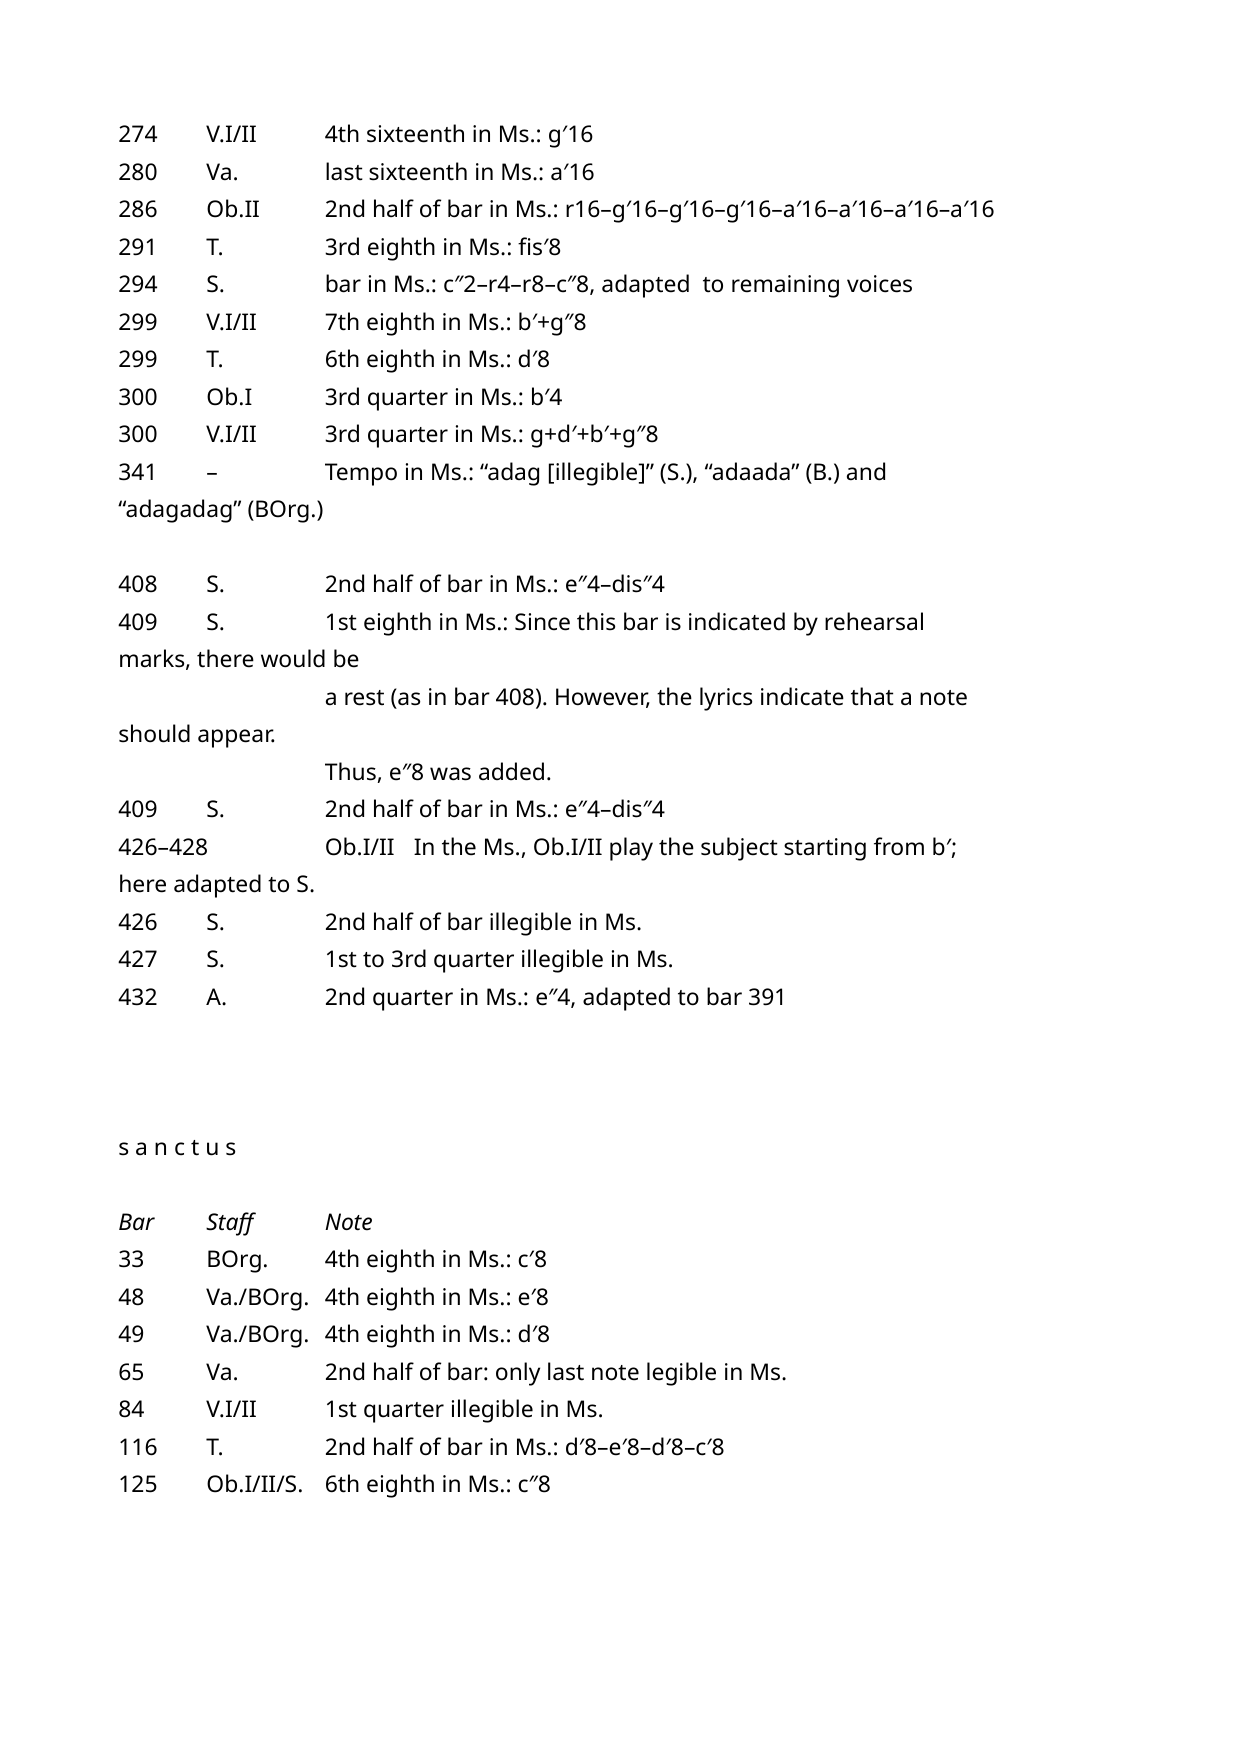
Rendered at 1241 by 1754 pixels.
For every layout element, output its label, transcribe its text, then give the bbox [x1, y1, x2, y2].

text 274 V.I/II 4th sixteenth in Ms.: g′16 280 Va. last sixteenth in Ms.: a′16 286 Ob.II 2nd half of bar in Ms.: r16–g′16–g′16–g′16–a′16–a′16–a′16–a′16 291 T. 3rd eighth in Ms.: fis′8 294 S. bar in Ms.: c″2–r4–r8–c″8, adapted to remaining voices 299 V.I/II 7th eighth in Ms.: b′+g″8 299 T. 6th eighth in Ms.: d′8 300 Ob.I 3rd quarter in Ms.: b′4 300 V.I/II 3rd quarter in Ms.: g+d′+b′+g″8 341 – Tempo in Ms.: “adag [illegible]” (S.), “adaada” (B.) and “adagadag” (BOrg.) 408 S. 2nd half of bar in Ms.: e″4–dis″4 409 S. 1st eighth in Ms.: Since this bar is indicated by rehearsal marks, there would be a rest (as in bar 408). However, the lyrics indicate that a note should appear. Thus, e″8 was added. 409 S. 2nd half of bar in Ms.: e″4–dis″4 426–428 Ob.I/II In the Ms., Ob.I/II play the subject starting from b′; here adapted to S. 426 S. 2nd half of bar illegible in Ms. 427 S. 1st to 3rd quarter illegible in Ms. 432 A. 2nd quarter in Ms.: e″4, adapted to bar 391 s a n c t u s [118, 118, 1004, 1162]
text Bar Staff Note 33 BOrg. 4th eighth in Ms.: c′8 48 Va./BOrg. 4th eighth in Ms.: e′8 49 Va./BOrg. 4th eighth in Ms.: d′8 65 Va. 2nd half of bar: only last note legible in Ms. 84 V.I/II 1st quarter illegible in Ms. 116 T. 2nd half of bar in Ms.: d′8–e′8–d′8–c′8 125 Ob.I/II/S. 6th eighth in Ms.: c″8 [118, 1206, 1004, 1612]
